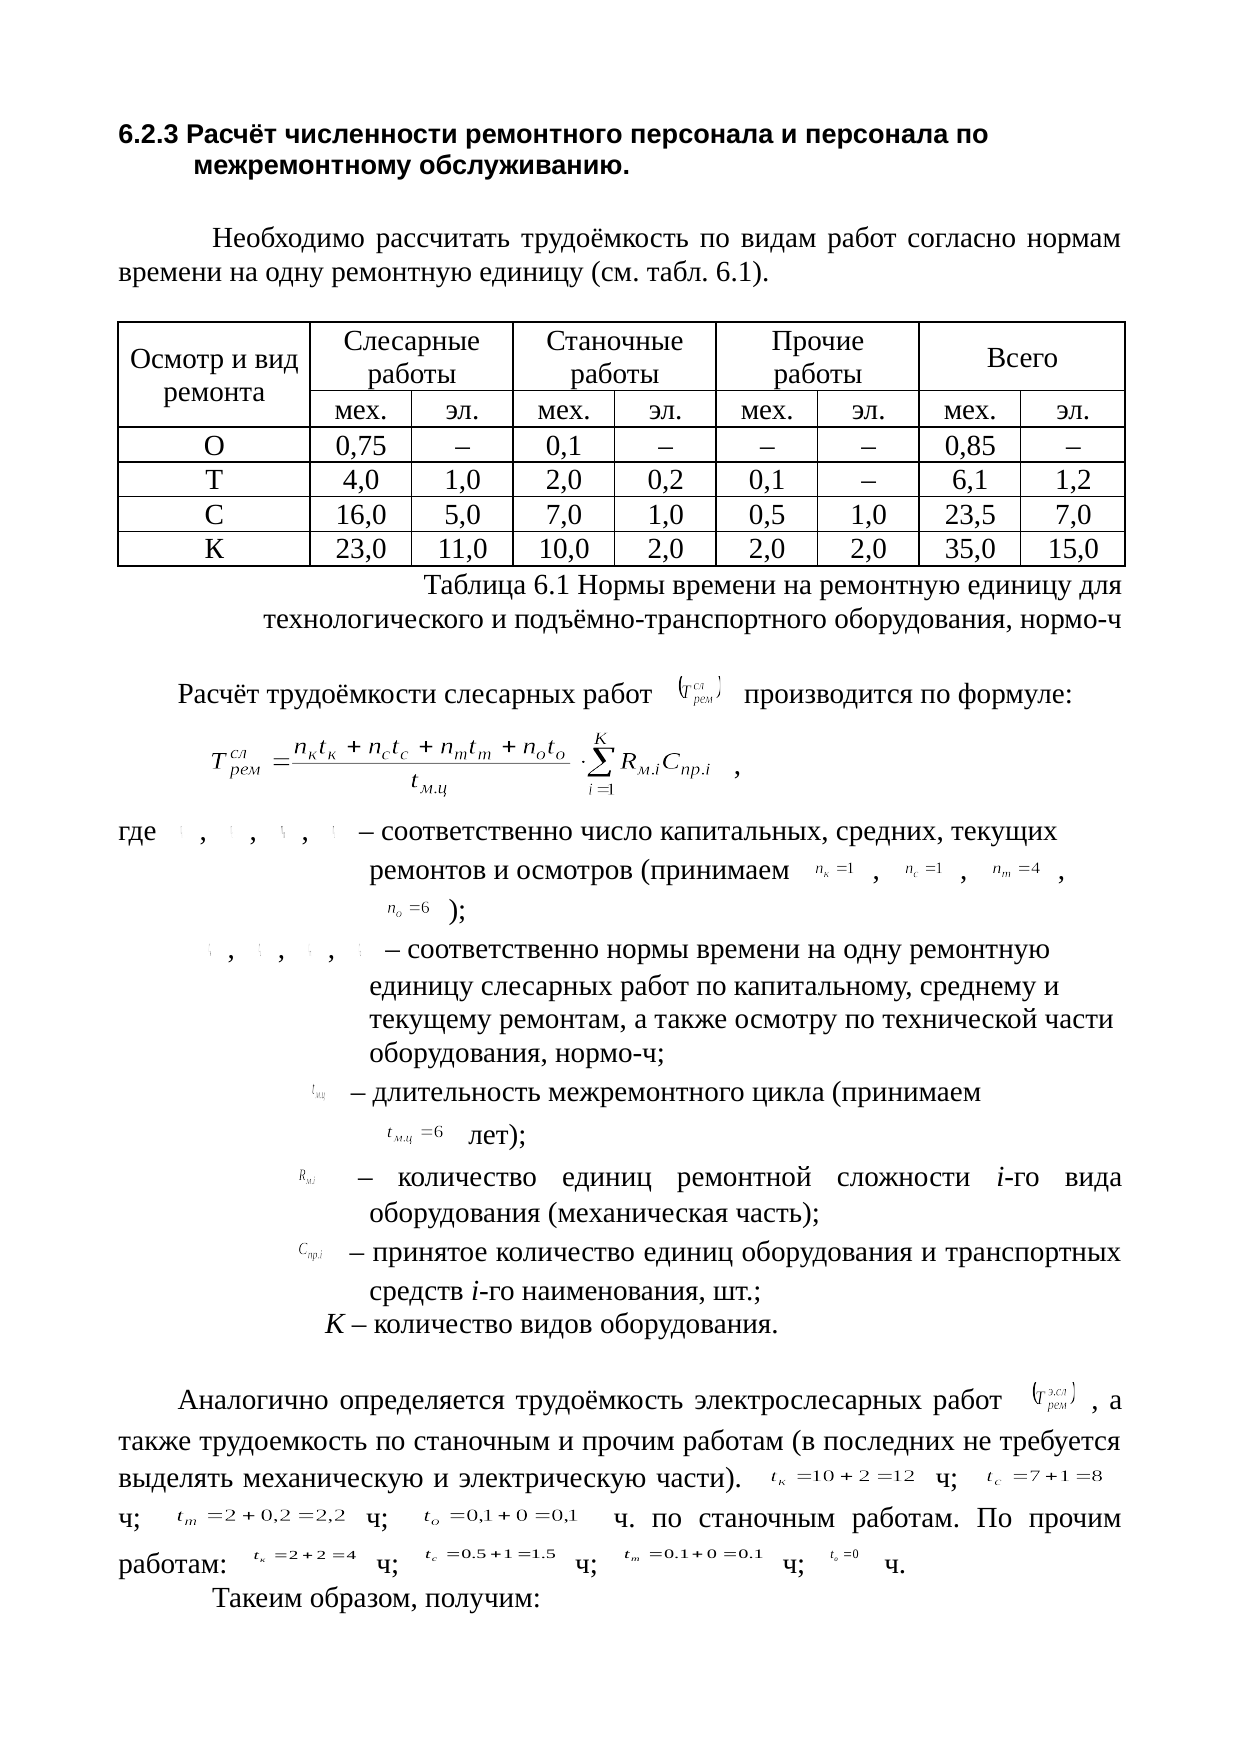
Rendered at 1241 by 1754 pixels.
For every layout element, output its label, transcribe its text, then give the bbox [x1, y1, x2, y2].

table_cell 7,0 [514, 497, 614, 531]
table_cell 1,0 [818, 497, 918, 531]
table_cell 0,85 [920, 428, 1020, 461]
table_cell – [717, 428, 817, 461]
table_header Станочные работы [514, 323, 715, 390]
table_cell 0,5 [717, 497, 817, 531]
table_cell 16,0 [311, 497, 411, 531]
table_cell мех. [717, 391, 817, 426]
table_header Прочие работы [717, 323, 918, 390]
table_cell 0,1 [514, 428, 614, 461]
table_cell 6,1 [920, 463, 1020, 496]
table_cell 35,0 [920, 532, 1020, 565]
table_cell эл. [615, 391, 715, 426]
table_cell 7,0 [1021, 497, 1124, 531]
table_cell 2,0 [818, 532, 918, 565]
text К – количество видов оборудования. [118, 1306, 1122, 1340]
subtitle 6.2.3 Расчёт численности ремонтного персонала и персонала по межремонтному обслуживанию. [118, 118, 1122, 181]
table_cell – [615, 428, 715, 461]
table_cell эл. [1021, 391, 1124, 426]
text , , , – соответственно нормы времени на одну ремонтную единицу слесарных работ по капитальному, среднему и текущему ремонтам, а также осмотру по технической части оборудования, нормо-ч; [192, 928, 1122, 1068]
table_cell 2,0 [514, 463, 614, 496]
table_cell Т [119, 463, 309, 496]
table_header Слесарные работы [311, 323, 512, 390]
text – количество единиц ремонтной сложности i-го вида оборудования (механическая часть); [281, 1156, 1122, 1229]
table_cell 5,0 [412, 497, 512, 531]
table_cell эл. [412, 391, 512, 426]
table_cell – [412, 428, 512, 461]
table_cell 1,0 [615, 497, 715, 531]
table_cell К [119, 532, 309, 565]
table_header Осмотр и вид ремонта [119, 323, 309, 426]
table_cell 23,0 [311, 532, 411, 565]
text Аналогично определяется трудоёмкость электрослесарных работ , а также трудоемкость по станочным и прочим работам (в последних не требуется выделять механическую и электрическую части). ч; ч; ч; ч. по станочным работам. По прочим работам: ч; ч; ч; ч. [118, 1373, 1122, 1580]
table_cell 0,2 [615, 463, 715, 496]
table_cell мех. [311, 391, 411, 426]
text – принятое количество единиц оборудования и транспортных средств i-го наименования, шт.; [281, 1229, 1122, 1306]
text Таблица 6.1 Нормы времени на ремонтную единицу для технологического и подъёмно-транспортного оборудования, нормо-ч [118, 567, 1122, 634]
table_cell 1,2 [1021, 463, 1124, 496]
table_cell – [1021, 428, 1124, 461]
text Такеим образом, получим: [118, 1580, 1122, 1613]
text Расчёт трудоёмкости слесарных работ производится по формуле: , [118, 668, 1122, 809]
table_cell 1,0 [412, 463, 512, 496]
table_cell 10,0 [514, 532, 614, 565]
table_header Всего [920, 323, 1124, 390]
text – длительность межремонтного цикла (принимаем лет); [295, 1068, 1122, 1156]
table_cell 0,75 [311, 428, 411, 461]
table_cell 0,1 [717, 463, 817, 496]
table_cell 4,0 [311, 463, 411, 496]
table_cell 23,5 [920, 497, 1020, 531]
table_cell С [119, 497, 309, 531]
table_cell мех. [514, 391, 614, 426]
table_cell 2,0 [615, 532, 715, 565]
table_cell эл. [818, 391, 918, 426]
text где , , , – соответственно число капитальных, средних, текущих ремонтов и осмотров (принимаем , , , ); [118, 809, 1122, 928]
table_cell – [818, 463, 918, 496]
table_cell – [818, 428, 918, 461]
table_cell 11,0 [412, 532, 512, 565]
table_cell мех. [920, 391, 1020, 426]
text Необходимо рассчитать трудоёмкость по видам работ согласно нормам времени на одну ремонтную единицу (см. табл. 6.1). [118, 220, 1122, 287]
table_cell 15,0 [1021, 532, 1124, 565]
table_cell 2,0 [717, 532, 817, 565]
table_cell О [119, 428, 309, 461]
